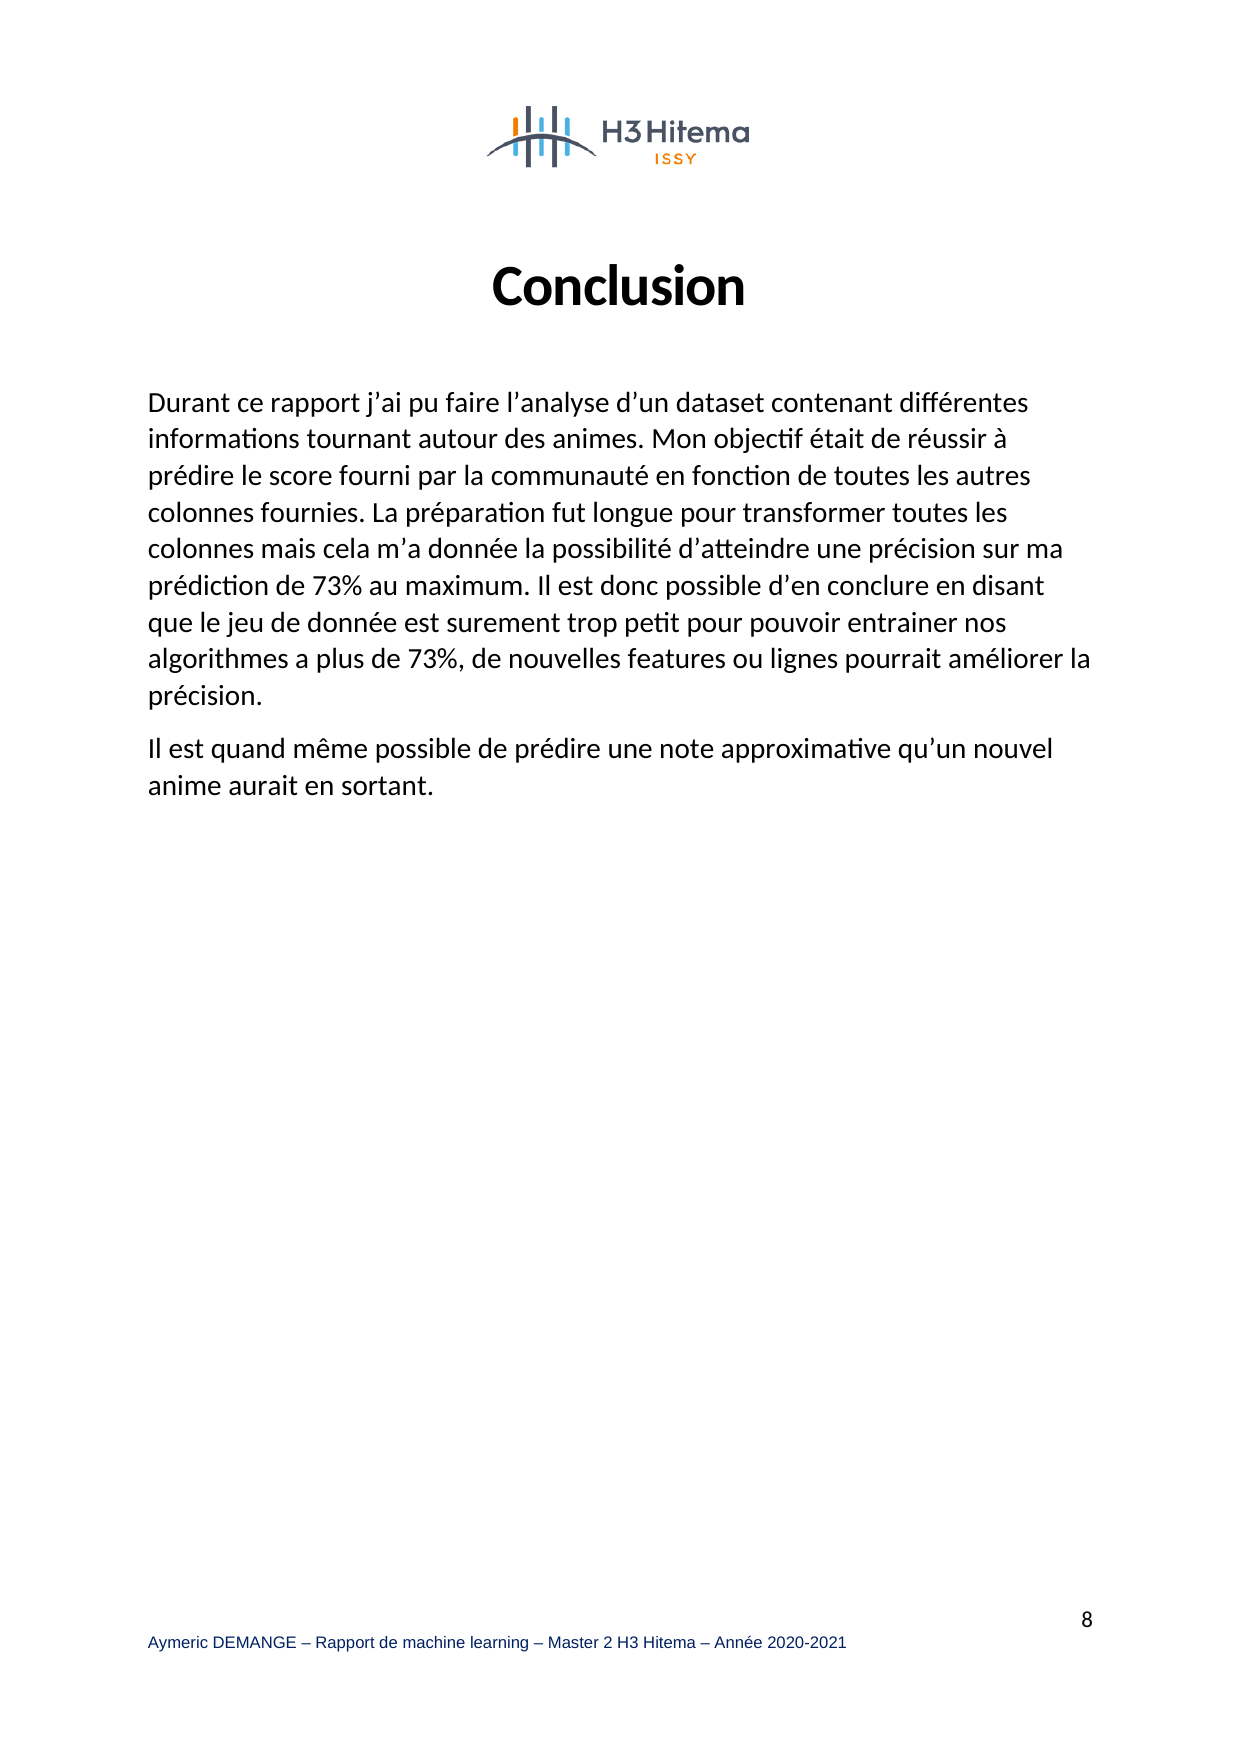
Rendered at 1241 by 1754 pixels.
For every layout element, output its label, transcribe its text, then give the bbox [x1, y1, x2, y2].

text Il est quand même possible de prédire une note approximative qu’un nouvel anime aurait en sortant. [148, 730, 1093, 803]
subtitle Conclusion [148, 249, 1093, 320]
text Durant ce rapport j’ai pu faire l’analyse d’un dataset contenant différentes informations tournant autour des animes. Mon objectif était de réussir à prédire le score fourni par la communauté en fonction de toutes les autres colonnes fournies. La préparation fut longue pour transformer toutes les colonnes mais cela m’a donnée la possibilité d’atteindre une précision sur ma prédiction de 73% au maximum. Il est donc possible d’en conclure en disant que le jeu de donnée est surement trop petit pour pouvoir entrainer nos algorithmes a plus de 73%, de nouvelles features ou lignes pourrait améliorer la précision. [148, 384, 1093, 713]
